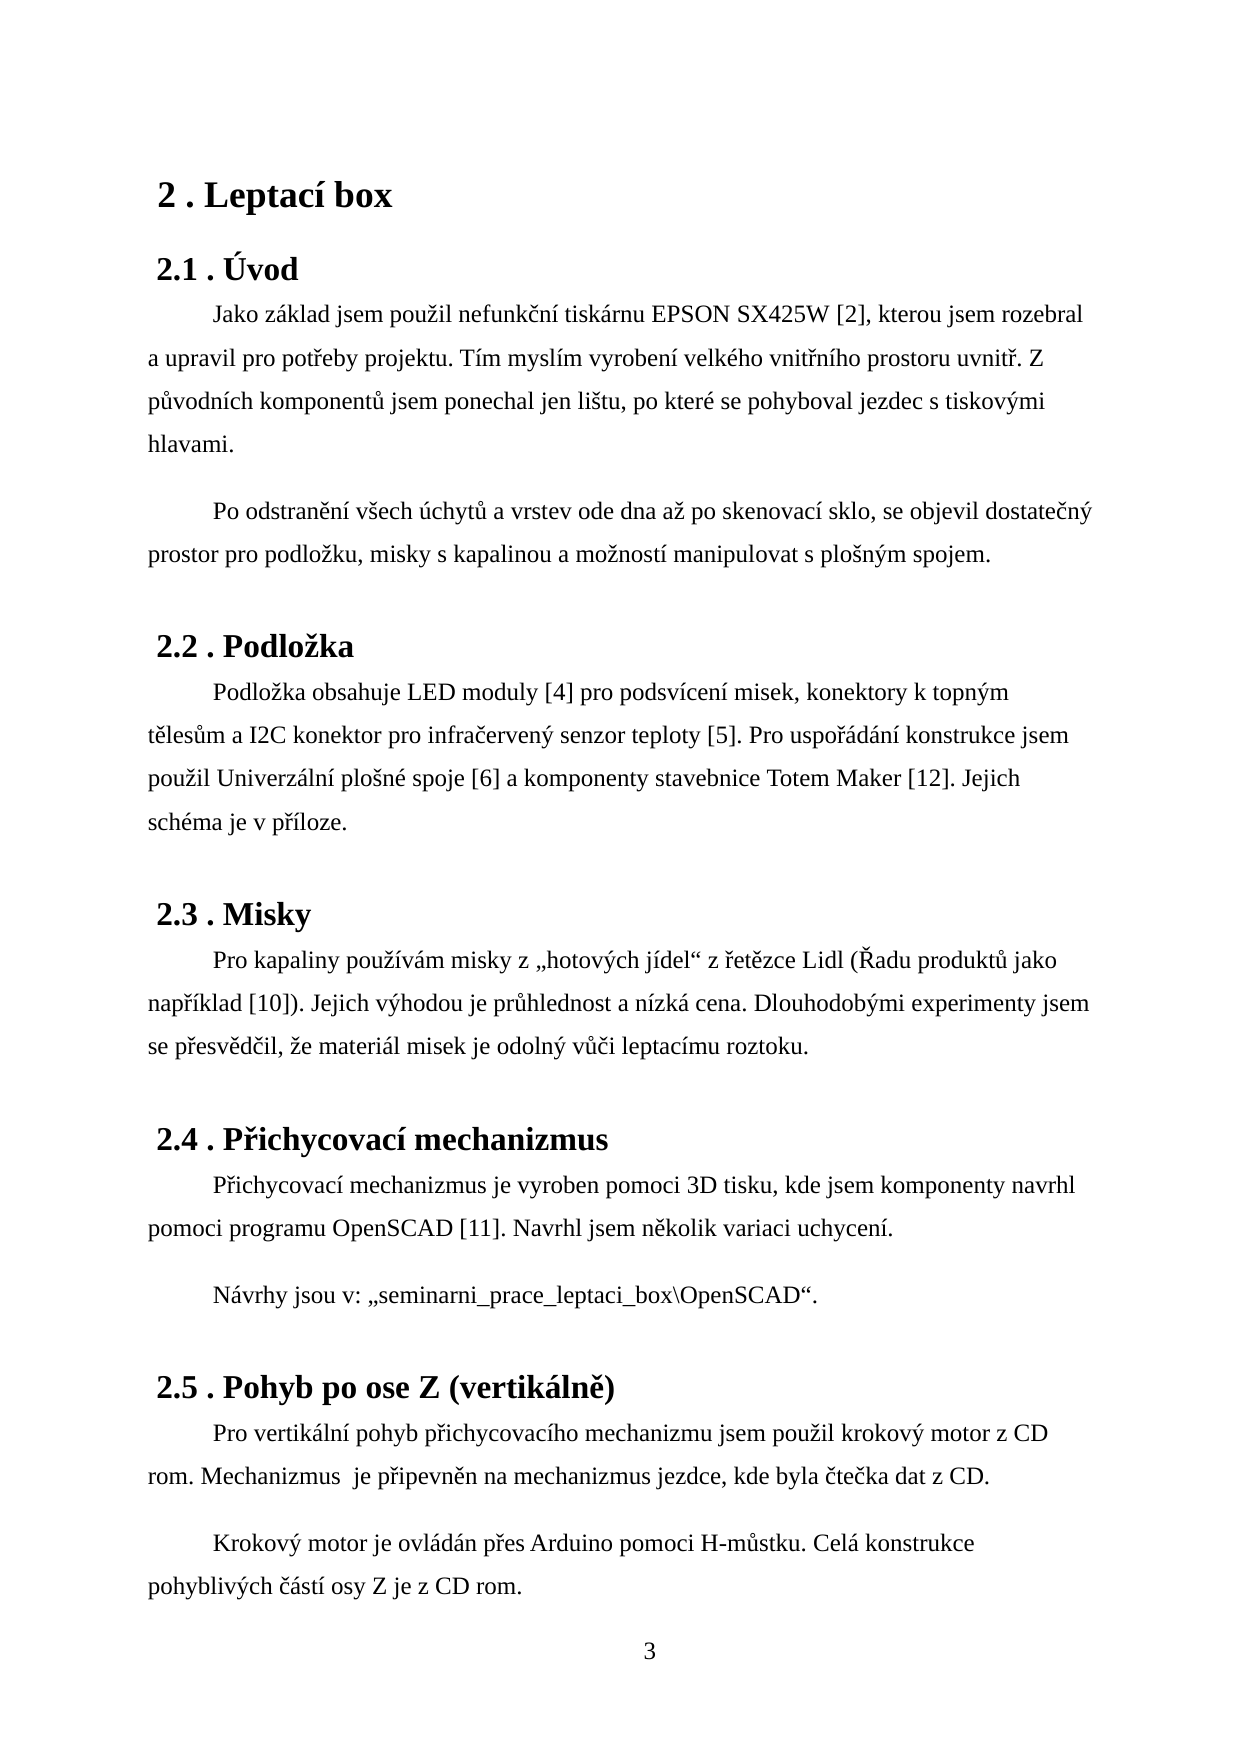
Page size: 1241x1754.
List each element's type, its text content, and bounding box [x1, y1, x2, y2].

text Pro kapaliny používám misky z „hotových jídel“ z řetězce Lidl (Řadu produktů jako například [10]). Jejich výhodou je průhlednost a nízká cena. Dlouhodobými experimenty jsem se přesvědčil, že materiál misek je odolný vůči leptacímu roztoku. [148, 945, 1093, 1060]
text Přichycovací mechanizmus je vyroben pomoci 3D tisku, kde jsem komponenty navrhl pomoci programu OpenSCAD [11]. Navrhl jsem několik variaci uchycení. [148, 1170, 1093, 1242]
subtitle Úvod [148, 249, 1093, 287]
subtitle Podložka [148, 626, 1093, 665]
text Jako základ jsem použil nefunkční tiskárnu EPSON SX425W [2], kterou jsem rozebral a upravil pro potřeby projektu. Tím myslím vyrobení velkého vnitřního prostoru uvnitř. Z původních komponentů jsem ponechal jen lištu, po které se pohyboval jezdec s tiskovými hlavami. [148, 299, 1093, 458]
text Krokový motor je ovládán přes Arduino pomoci H-můstku. Celá konstrukce pohyblivých částí osy Z je z CD rom. [148, 1528, 1093, 1600]
subtitle Pohyb po ose Z (vertikálně) [148, 1367, 1093, 1406]
subtitle Leptací box [148, 172, 1093, 216]
text Po odstranění všech úchytů a vrstev ode dna až po skenovací sklo, se objevil dostatečný prostor pro podložku, misky s kapalinou a možností manipulovat s plošným spojem. [148, 496, 1093, 568]
text Podložka obsahuje LED moduly [4] pro podsvícení misek, konektory k topným tělesům a I2C konektor pro infračervený senzor teploty [5]. Pro uspořádání konstrukce jsem použil Univerzální plošné spoje [6] a komponenty stavebnice Totem Maker [12]. Jejich schéma je v příloze. [148, 677, 1093, 835]
subtitle Misky [148, 894, 1093, 933]
text Návrhy jsou v: „seminarni_prace_leptaci_box\OpenSCAD“. [148, 1280, 1093, 1308]
subtitle Přichycovací mechanizmus [148, 1119, 1093, 1157]
text Pro vertikální pohyb přichycovacího mechanizmu jsem použil krokový motor z CD rom. Mechanizmus je připevněn na mechanizmus jezdce, kde byla čtečka dat z CD. [148, 1418, 1093, 1490]
